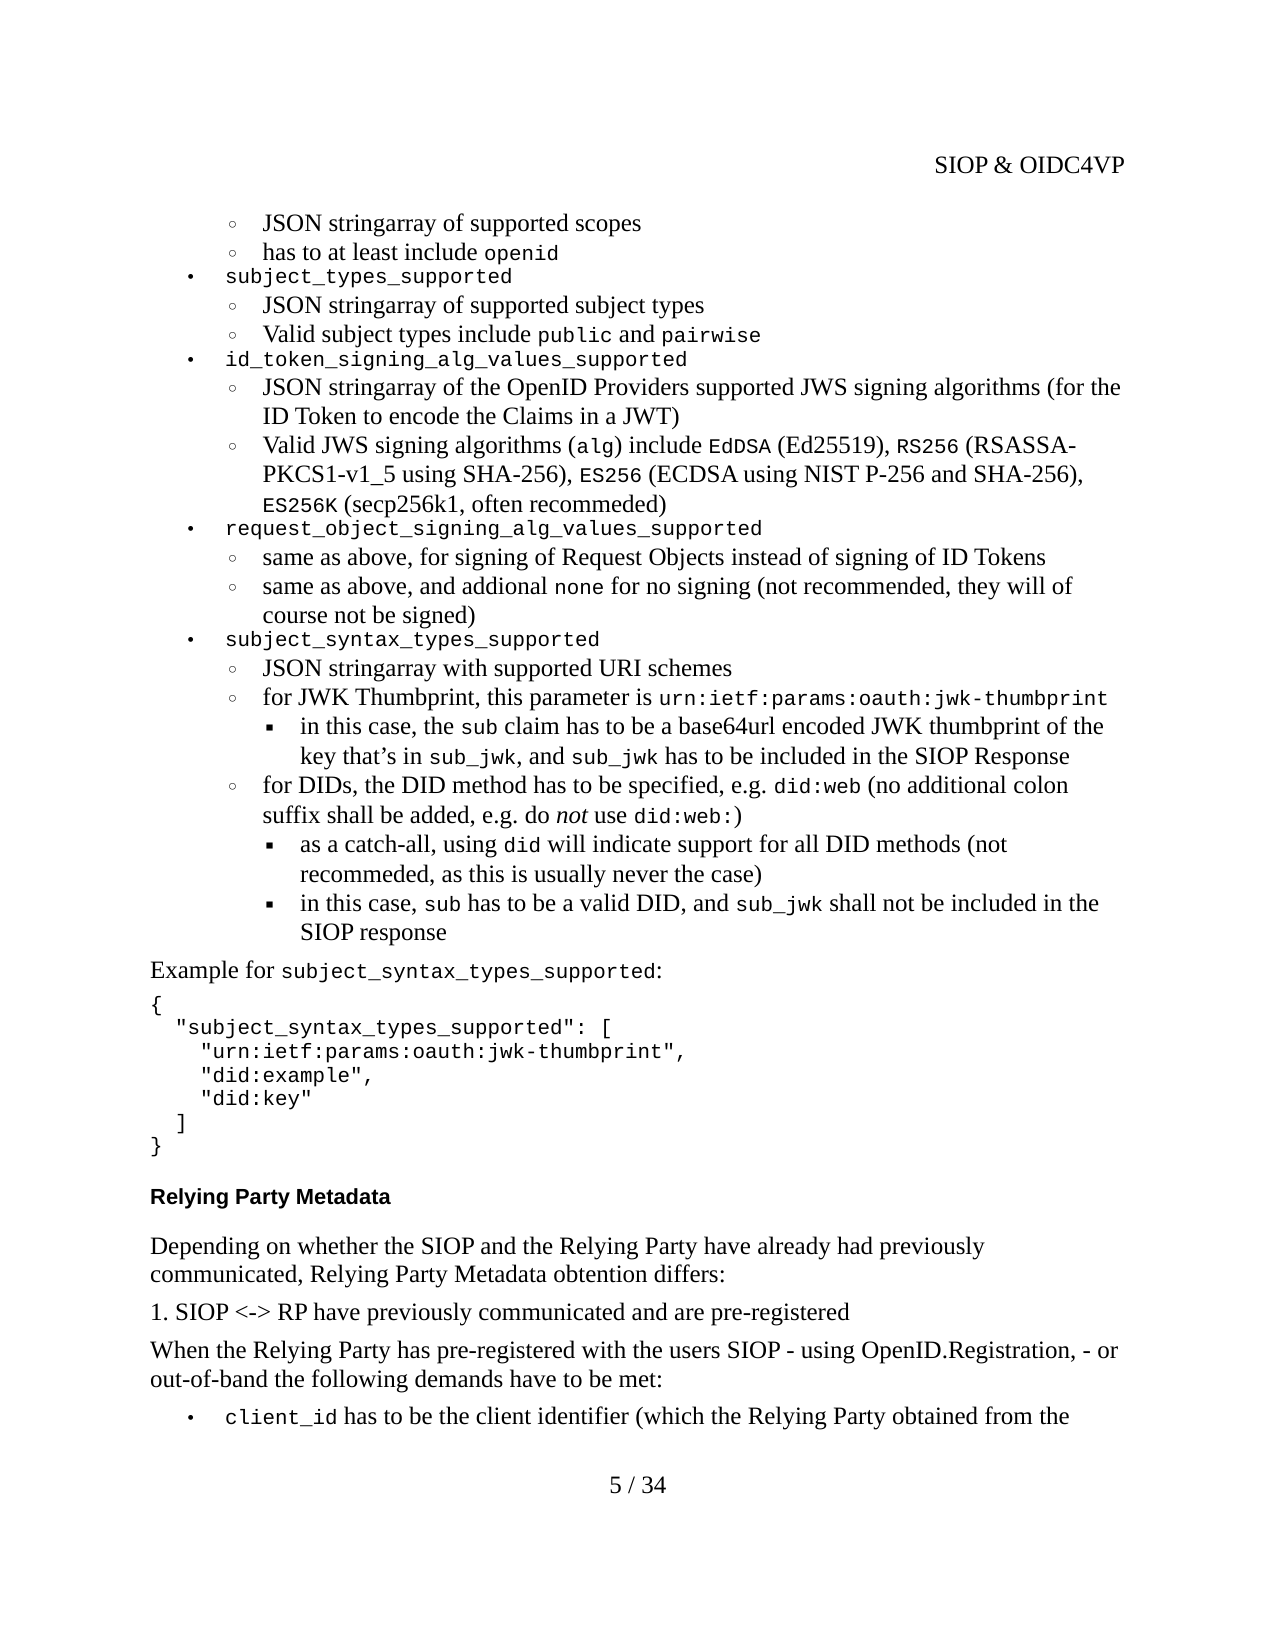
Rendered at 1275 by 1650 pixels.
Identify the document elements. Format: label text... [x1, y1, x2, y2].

text "did:example", [150, 1064, 1125, 1088]
text "did:key" [150, 1088, 1125, 1112]
text Depending on whether the SIOP and the Relying Party have already had previously communicated, Relying Party Metadata obtention differs: [150, 1231, 1125, 1288]
list same as above, for signing of Request Objects instead of signing of ID Tokens [225, 542, 1125, 571]
text ] [150, 1112, 1125, 1136]
subtitle Relying Party Metadata [150, 1184, 1125, 1209]
list JSON stringarray of the OpenID Providers supported JWS signing algorithms (for the ID Token to encode the Claims in a JWT) [225, 372, 1125, 430]
list JSON stringarray with supported URI schemes [225, 653, 1125, 682]
list Valid JWS signing algorithms (alg) include EdDSA (Ed25519), RS256 (RSASSA-PKCS1-v1_5 using SHA-256), ES256 (ECDSA using NIST P-256 and SHA-256), ES256K (secp256k1, often recommeded) [225, 430, 1125, 518]
list for JWK Thumbprint, this parameter is urn:ietf:params:oauth:jwk-thumbprint [225, 682, 1125, 711]
list request_object_signing_alg_values_supported [187, 518, 1125, 542]
list same as above, and addional none for no signing (not recommended, they will of course not be signed) [225, 571, 1125, 629]
list JSON stringarray of supported subject types [225, 290, 1125, 319]
text { [150, 994, 1125, 1017]
text When the Relying Party has pre-registered with the users SIOP - using OpenID.Registration, - or out-of-band the following demands have to be met: [150, 1335, 1125, 1392]
list subject_syntax_types_supported [187, 629, 1125, 653]
list JSON stringarray of supported scopes [225, 208, 1125, 237]
list id_token_signing_alg_values_supported [187, 348, 1125, 372]
text "urn:ietf:params:oauth:jwk-thumbprint", [150, 1041, 1125, 1064]
list subject_types_supported [187, 267, 1125, 290]
list in this case, the sub claim has to be a base64url encoded JWK thumbprint of the key that’s in sub_jwk, and sub_jwk has to be included in the SIOP Response [262, 711, 1125, 770]
list as a catch-all, using did will indicate support for all DID methods (not recommeded, as this is usually never the case) [262, 829, 1125, 888]
text } [150, 1136, 1125, 1159]
list for DIDs, the DID method has to be specified, e.g. did:web (no additional colon suffix shall be added, e.g. do not use did:web:) [225, 770, 1125, 829]
list in this case, sub has to be a valid DID, and sub_jwk shall not be included in the SIOP response [262, 888, 1125, 946]
text Example for subject_syntax_types_supported: [150, 955, 1125, 985]
list client_id has to be the client identifier (which the Relying Party obtained from the [187, 1401, 1125, 1431]
list Valid subject types include public and pairwise [225, 319, 1125, 348]
list has to at least include openid [225, 237, 1125, 267]
text "subject_syntax_types_supported": [ [150, 1017, 1125, 1041]
subtitle 1. SIOP <-> RP have previously communicated and are pre-registered [150, 1297, 1125, 1326]
